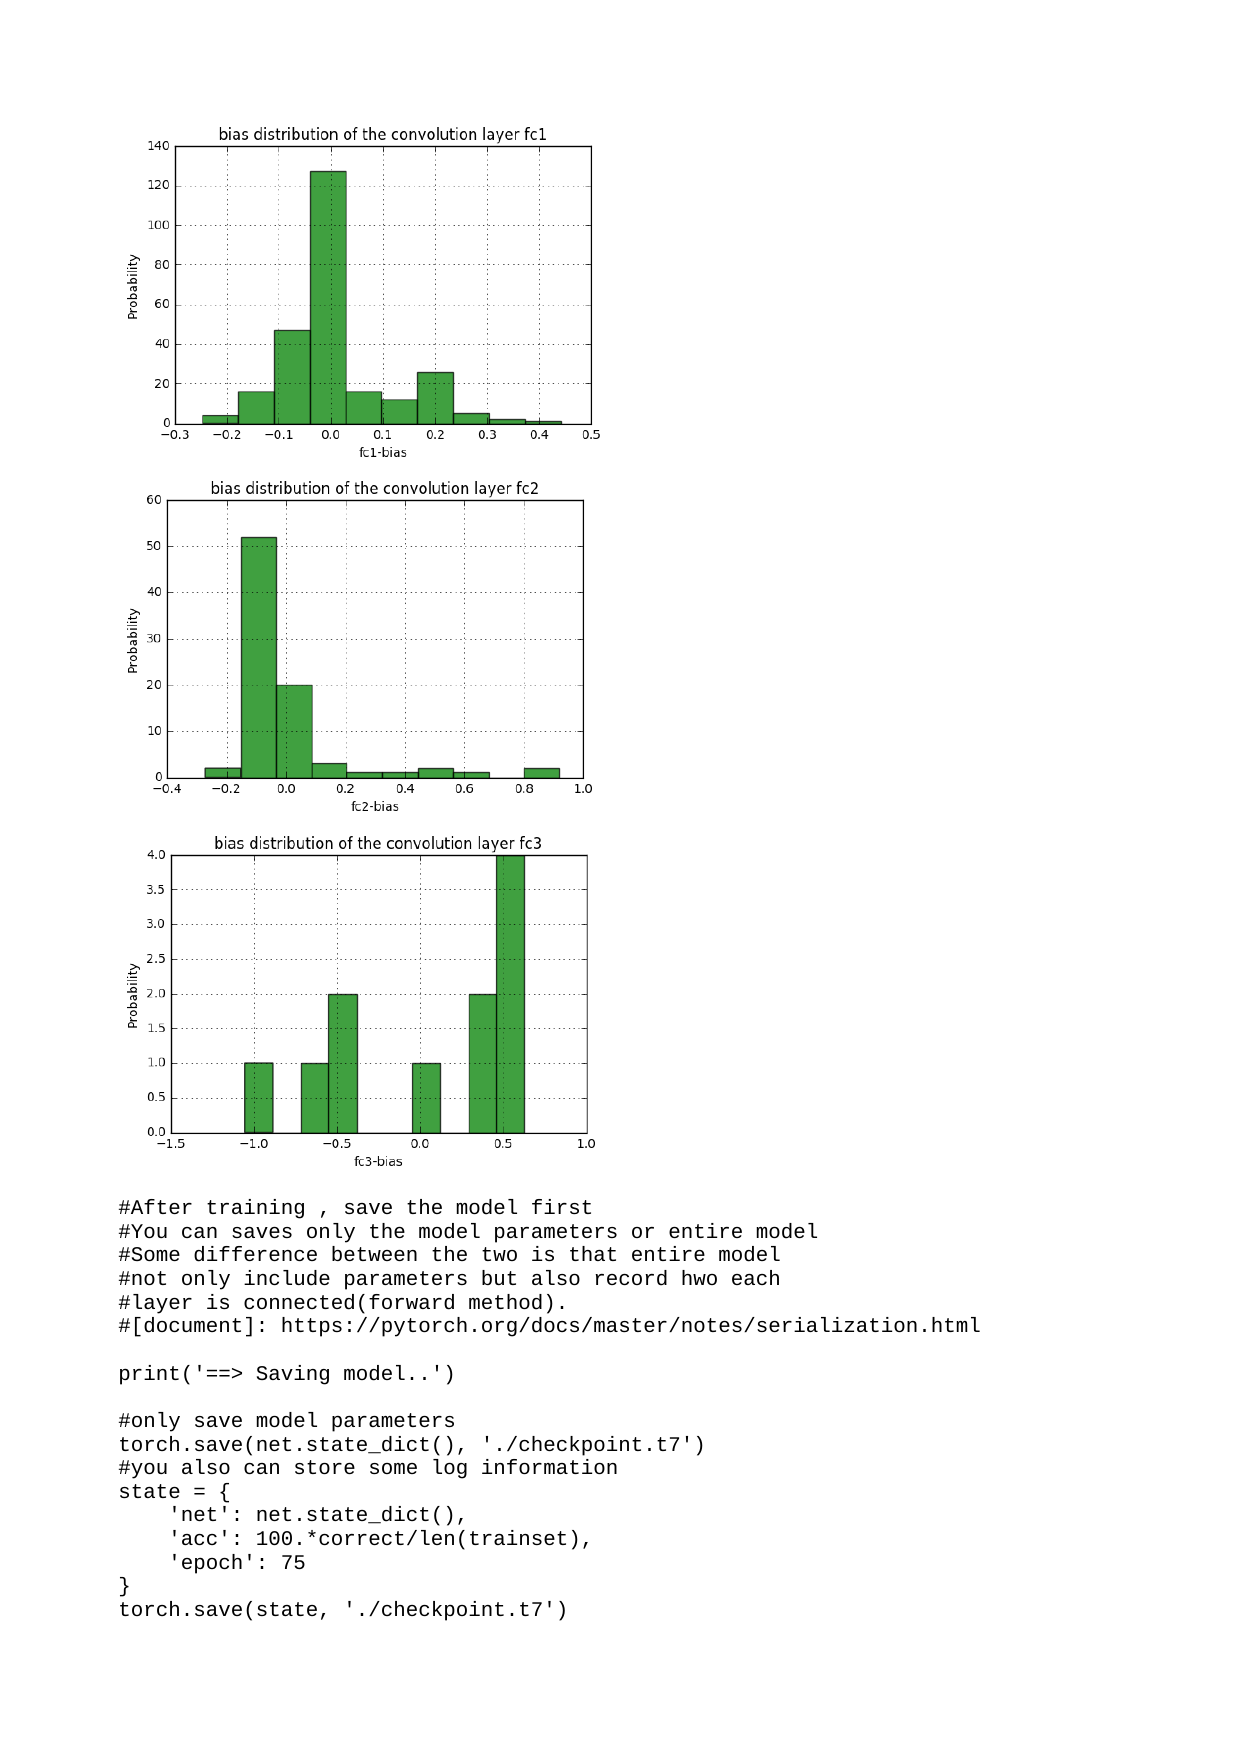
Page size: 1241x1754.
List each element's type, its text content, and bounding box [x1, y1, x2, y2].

text state = { [118, 1481, 1122, 1504]
text ​ [118, 1339, 1122, 1363]
text torch.save(net.state_dict(), './checkpoint.t7') [118, 1433, 1122, 1457]
text #Some difference between the two is that entire model [118, 1244, 1122, 1268]
text #[document]: https://pytorch.org/docs/master/notes/serialization.html [118, 1315, 1122, 1339]
text #You can saves only the model parameters or entire model [118, 1221, 1122, 1244]
text #After training , save the model first [118, 1197, 1122, 1221]
text 'epoch': 75 [118, 1552, 1122, 1575]
picture [118, 472, 601, 822]
text #you also can store some log information [118, 1457, 1122, 1481]
text ​ [118, 1386, 1122, 1410]
picture [118, 118, 609, 468]
text #not only include parameters but also record hwo each [118, 1268, 1122, 1292]
text torch.save(state, './checkpoint.t7') [118, 1599, 1122, 1623]
text #layer is connected(forward method). [118, 1292, 1122, 1315]
picture [118, 827, 604, 1177]
text 'net': net.state_dict(), [118, 1504, 1122, 1528]
text print('==> Saving model..') [118, 1363, 1122, 1386]
text 'acc': 100.*correct/len(trainset), [118, 1528, 1122, 1552]
text #only save model parameters [118, 1410, 1122, 1433]
text } [118, 1575, 1122, 1599]
